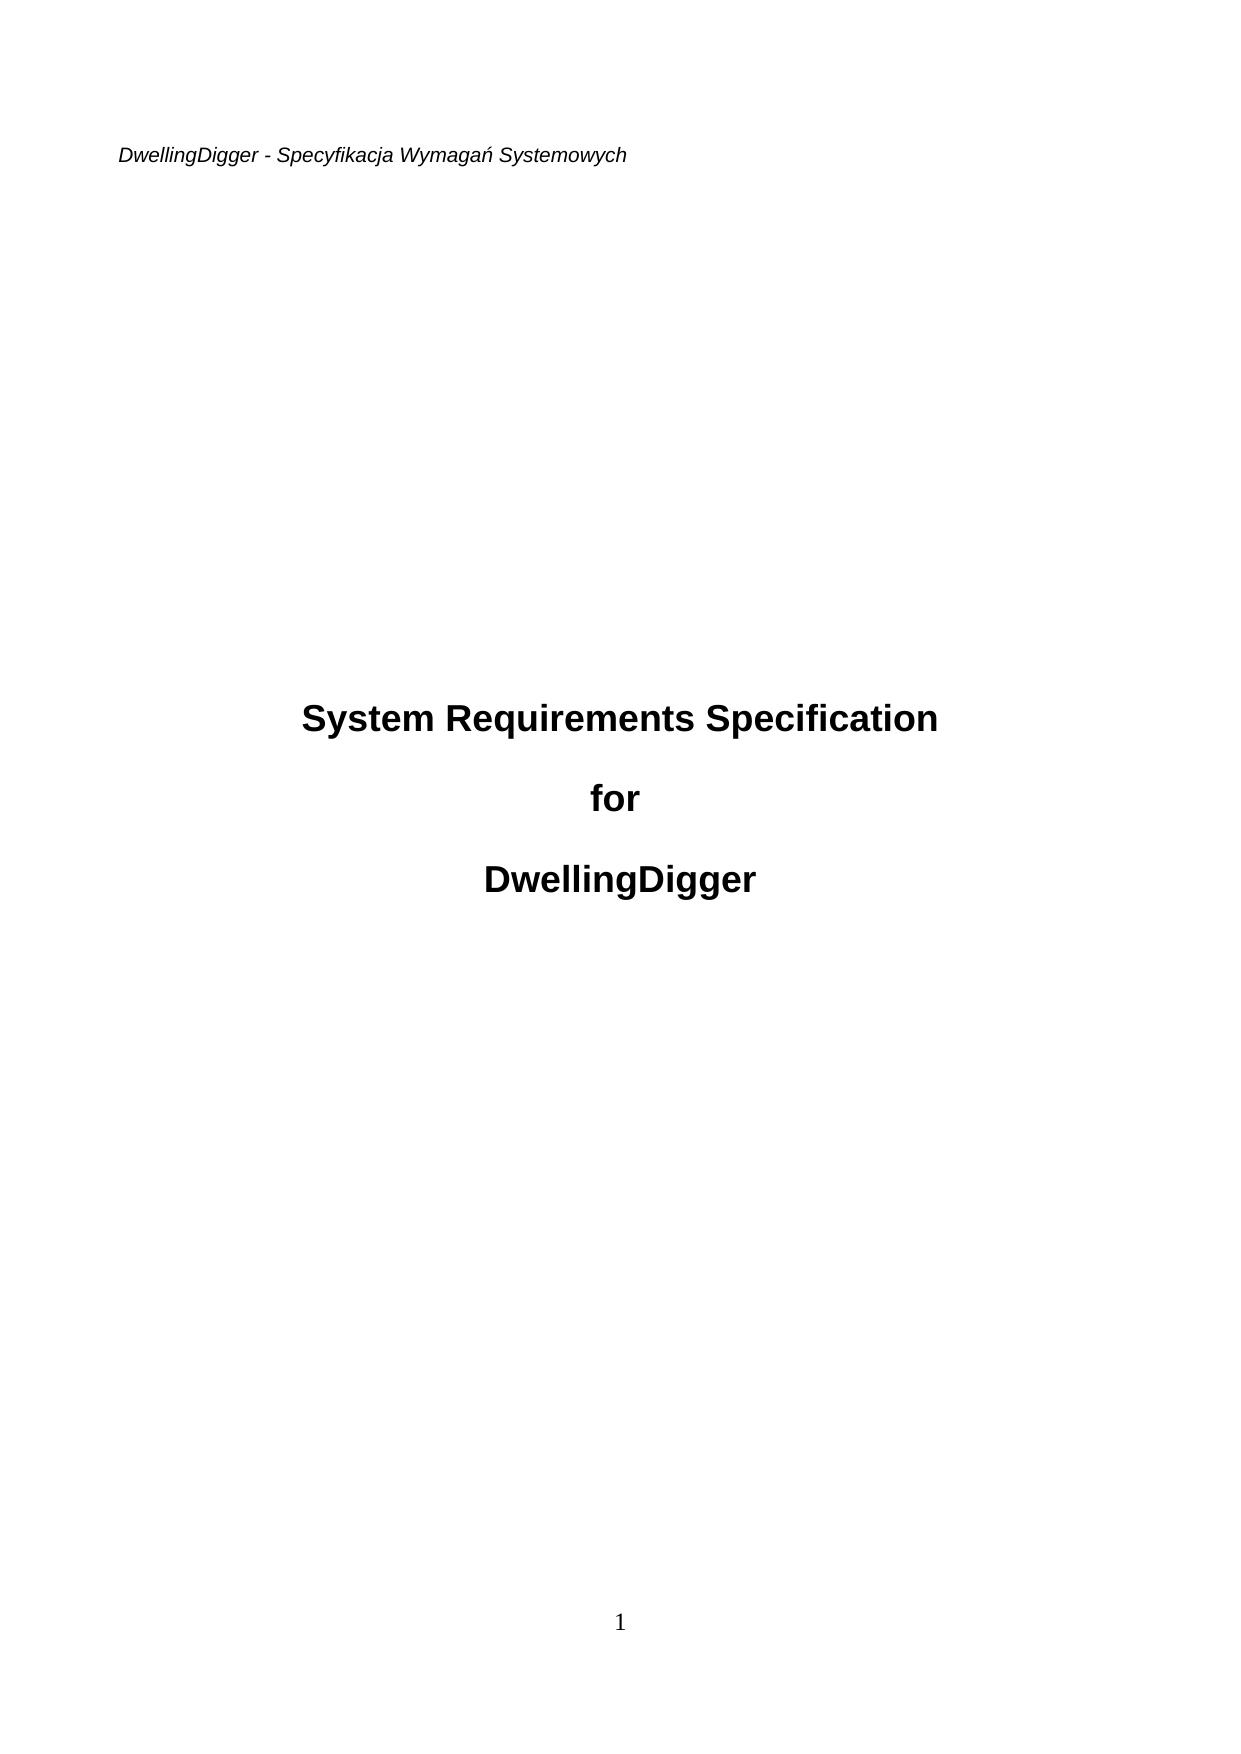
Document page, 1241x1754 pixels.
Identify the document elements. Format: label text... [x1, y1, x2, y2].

title DwellingDigger [118, 857, 1122, 900]
title System Requirements Specification [118, 696, 1122, 739]
title for [118, 776, 1122, 819]
